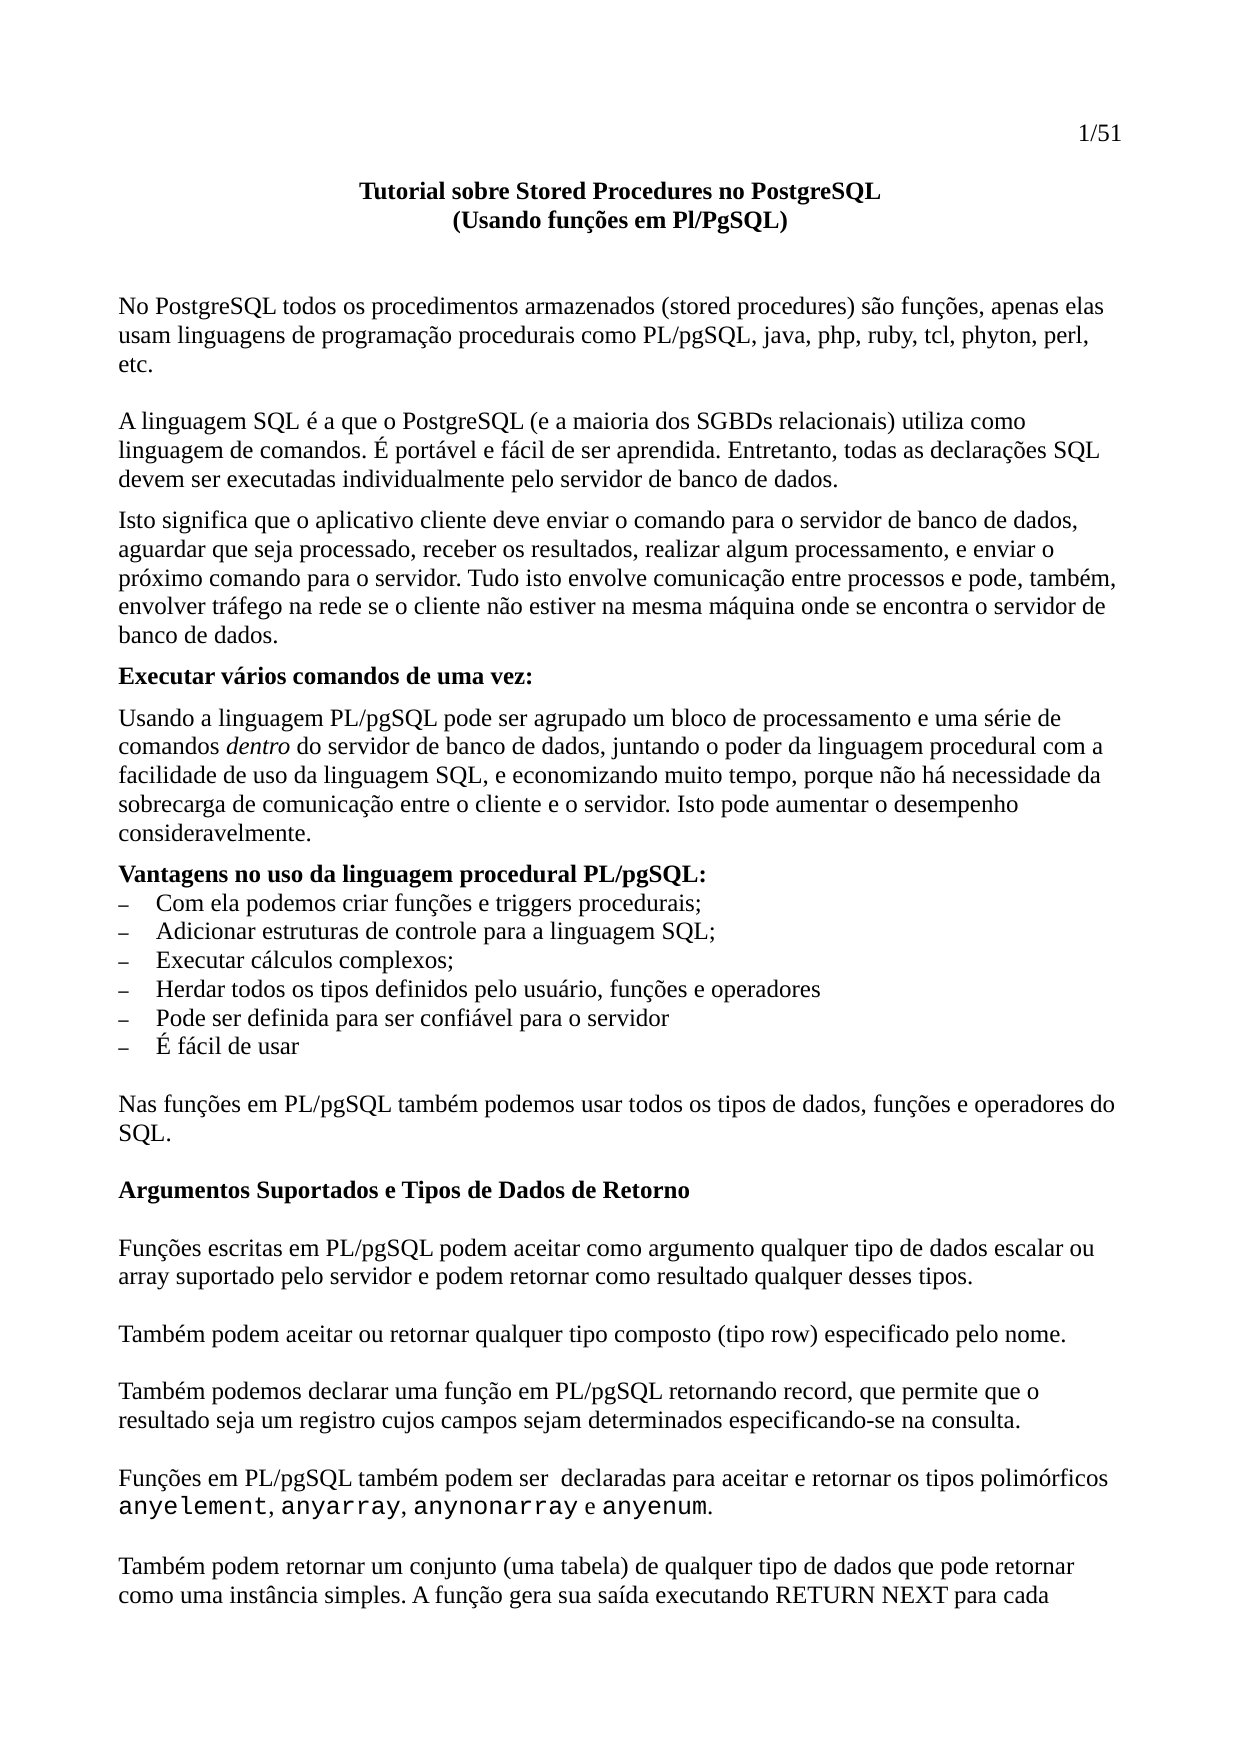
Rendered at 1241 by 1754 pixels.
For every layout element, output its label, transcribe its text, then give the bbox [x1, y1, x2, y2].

text Funções em PL/pgSQL também podem ser declaradas para aceitar e retornar os tipos polimórficos [118, 1463, 1122, 1491]
text Isto significa que o aplicativo cliente deve enviar o comando para o servidor de banco de dados, aguardar que seja processado, receber os resultados, realizar algum processamento, e enviar o próximo comando para o servidor. Tudo isto envolve comunicação entre processos e pode, também, envolver tráfego na rede se o cliente não estiver na mesma máquina onde se encontra o servidor de banco de dados. [118, 505, 1122, 649]
text Tutorial sobre Stored Procedures no PostgreSQL [118, 176, 1122, 205]
text Vantagens no uso da linguagem procedural PL/pgSQL: [118, 859, 1122, 888]
text Executar vários comandos de uma vez: [118, 661, 1122, 690]
text anyelement, anyarray, anynonarray e anyenum. [118, 1491, 1122, 1522]
text A linguagem SQL é a que o PostgreSQL (e a maioria dos SGBDs relacionais) utiliza como linguagem de comandos. É portável e fácil de ser aprendida. Entretanto, todas as declarações SQL devem ser executadas individualmente pelo servidor de banco de dados. [118, 406, 1122, 493]
list Pode ser definida para ser confiável para o servidor [118, 1003, 1122, 1031]
text Também podem aceitar ou retornar qualquer tipo composto (tipo row) especificado pelo nome. [118, 1319, 1122, 1348]
list Herdar todos os tipos definidos pelo usuário, funções e operadores [118, 974, 1122, 1003]
text Funções escritas em PL/pgSQL podem aceitar como argumento qualquer tipo de dados escalar ou array suportado pelo servidor e podem retornar como resultado qualquer desses tipos. [118, 1233, 1122, 1290]
text Usando a linguagem PL/pgSQL pode ser agrupado um bloco de processamento e uma série de comandos dentro do servidor de banco de dados, juntando o poder da linguagem procedural com a facilidade de uso da linguagem SQL, e economizando muito tempo, porque não há necessidade da sobrecarga de comunicação entre o cliente e o servidor. Isto pode aumentar o desempenho consideravelmente. [118, 703, 1122, 846]
list É fácil de usar [118, 1031, 1122, 1060]
list Com ela podemos criar funções e triggers procedurais; [118, 888, 1122, 916]
list Executar cálculos complexos; [118, 945, 1122, 974]
text Argumentos Suportados e Tipos de Dados de Retorno [118, 1175, 1122, 1204]
text Nas funções em PL/pgSQL também podemos usar todos os tipos de dados, funções e operadores do SQL. [118, 1089, 1122, 1146]
text (Usando funções em Pl/PgSQL) [118, 205, 1122, 234]
text Também podem retornar um conjunto (uma tabela) de qualquer tipo de dados que pode retornar como uma instância simples. A função gera sua saída executando RETURN NEXT para cada [118, 1551, 1122, 1608]
text Também podemos declarar uma função em PL/pgSQL retornando record, que permite que o resultado seja um registro cujos campos sejam determinados especificando-se na consulta. [118, 1376, 1122, 1434]
list Adicionar estruturas de controle para a linguagem SQL; [118, 916, 1122, 945]
text No PostgreSQL todos os procedimentos armazenados (stored procedures) são funções, apenas elas usam linguagens de programação procedurais como PL/pgSQL, java, php, ruby, tcl, phyton, perl, etc. [118, 291, 1122, 378]
